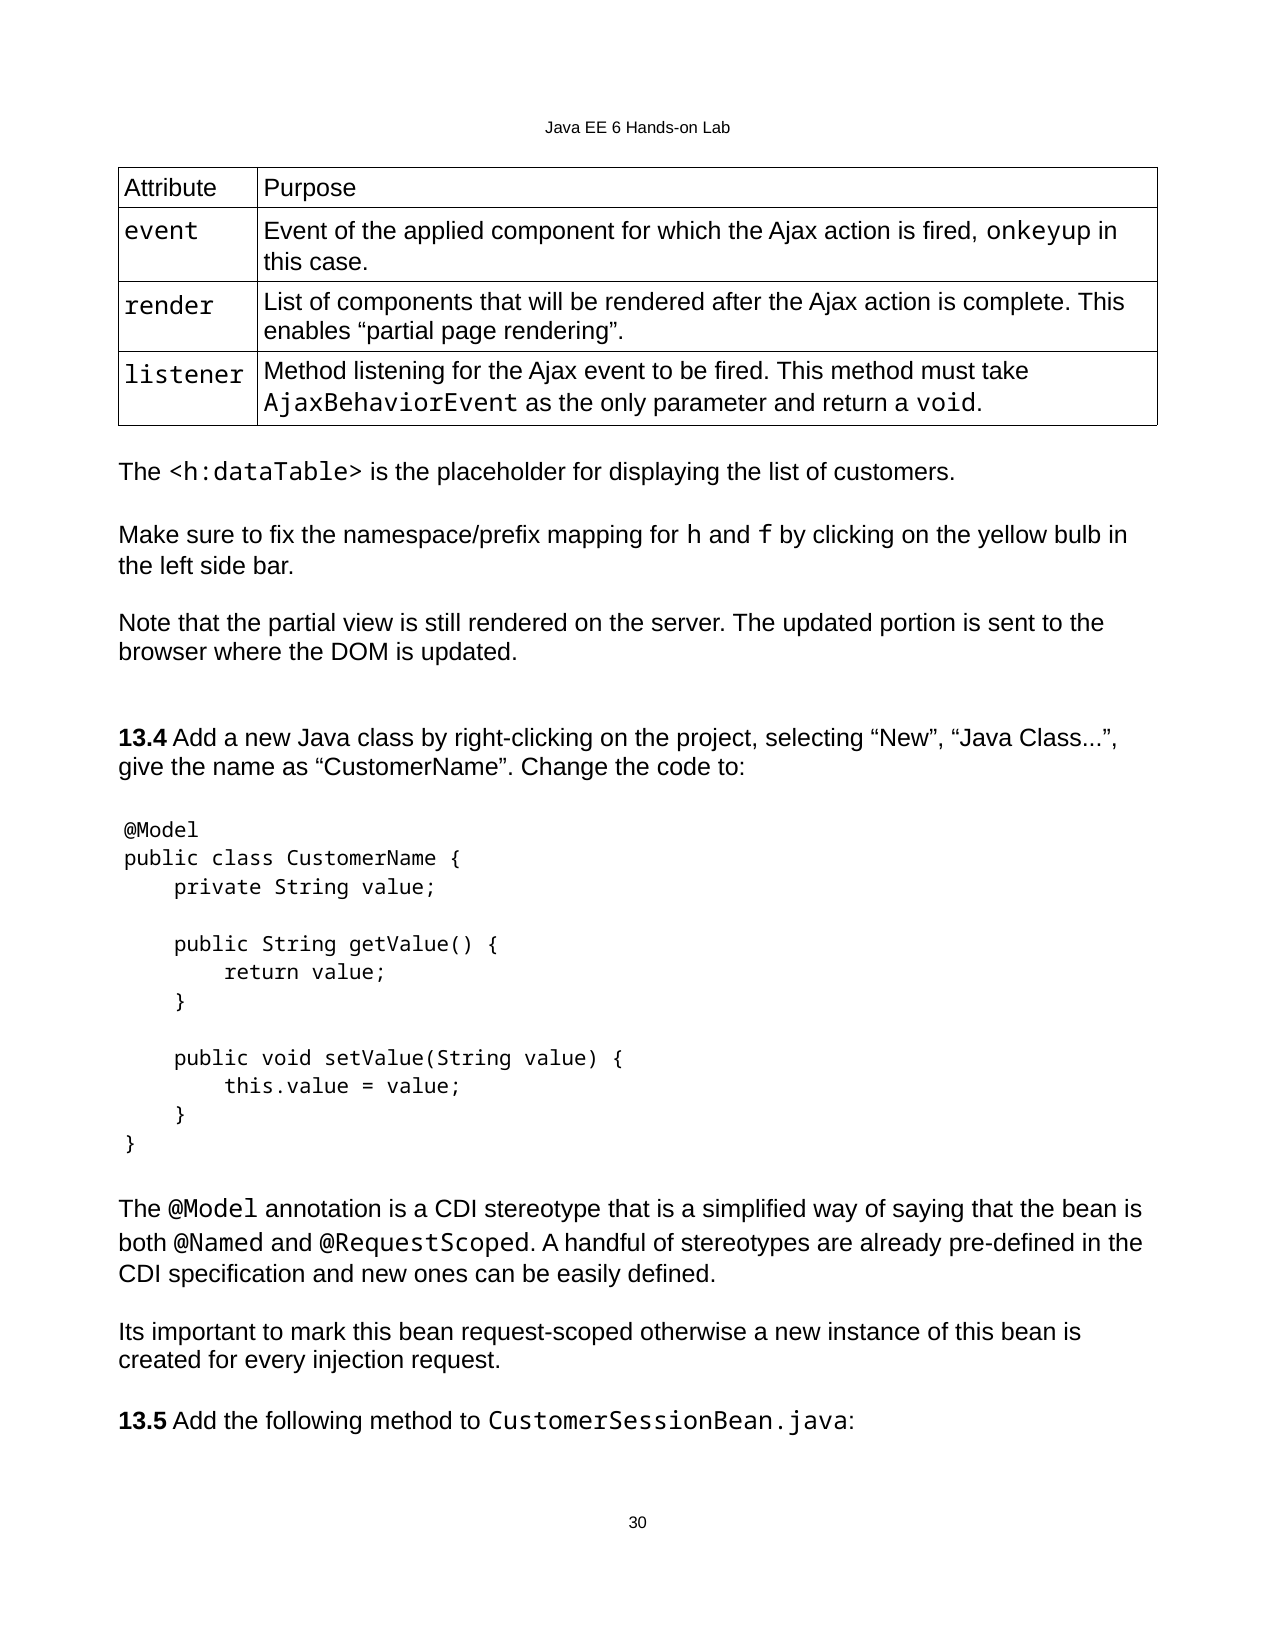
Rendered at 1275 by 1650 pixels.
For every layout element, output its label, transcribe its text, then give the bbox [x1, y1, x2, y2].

table_header @Model public class CustomerName { private String value; public String getValue() { return value; } public void setValue(String value) { this.value = value; } } [118, 809, 1157, 1162]
table_cell event [119, 208, 257, 281]
table_cell Method listening for the Ajax event to be fired. This method must take AjaxBehaviorEvent as the only parameter and return a void. [258, 352, 1157, 425]
table_cell List of components that will be rendered after the Ajax action is complete. This enables “partial page rendering”. [258, 282, 1157, 351]
text Note that the partial view is still rendered on the server. The updated portion is sent to the browser where the DOM is updated. [118, 608, 1157, 666]
text The @Model annotation is a CDI stereotype that is a simplified way of saying that the bean is both @Named and @RequestScoped. A handful of stereotypes are already pre-defined in the CDI specification and new ones can be easily defined. Its important to mark this bean request-scoped otherwise a new instance of this bean is created for every injection request. [118, 1191, 1157, 1374]
text 13.5 Add the following method to CustomerSessionBean.java: [118, 1403, 1157, 1466]
table_cell render [119, 282, 257, 351]
text The <h:dataTable> is the placeholder for displaying the list of customers. Make sure to fix the namespace/prefix mapping for h and f by clicking on the yellow bulb in the left side bar. [118, 454, 1157, 579]
table_cell Event of the applied component for which the Ajax action is fired, onkeyup in this case. [258, 208, 1157, 281]
table_header Purpose [258, 168, 1157, 207]
table_cell listener [119, 352, 257, 425]
table_header Attribute [119, 168, 257, 207]
text 13.4 Add a new Java class by right-clicking on the project, selecting “New”, “Java Class...”, give the name as “CustomerName”. Change the code to: [118, 723, 1157, 781]
